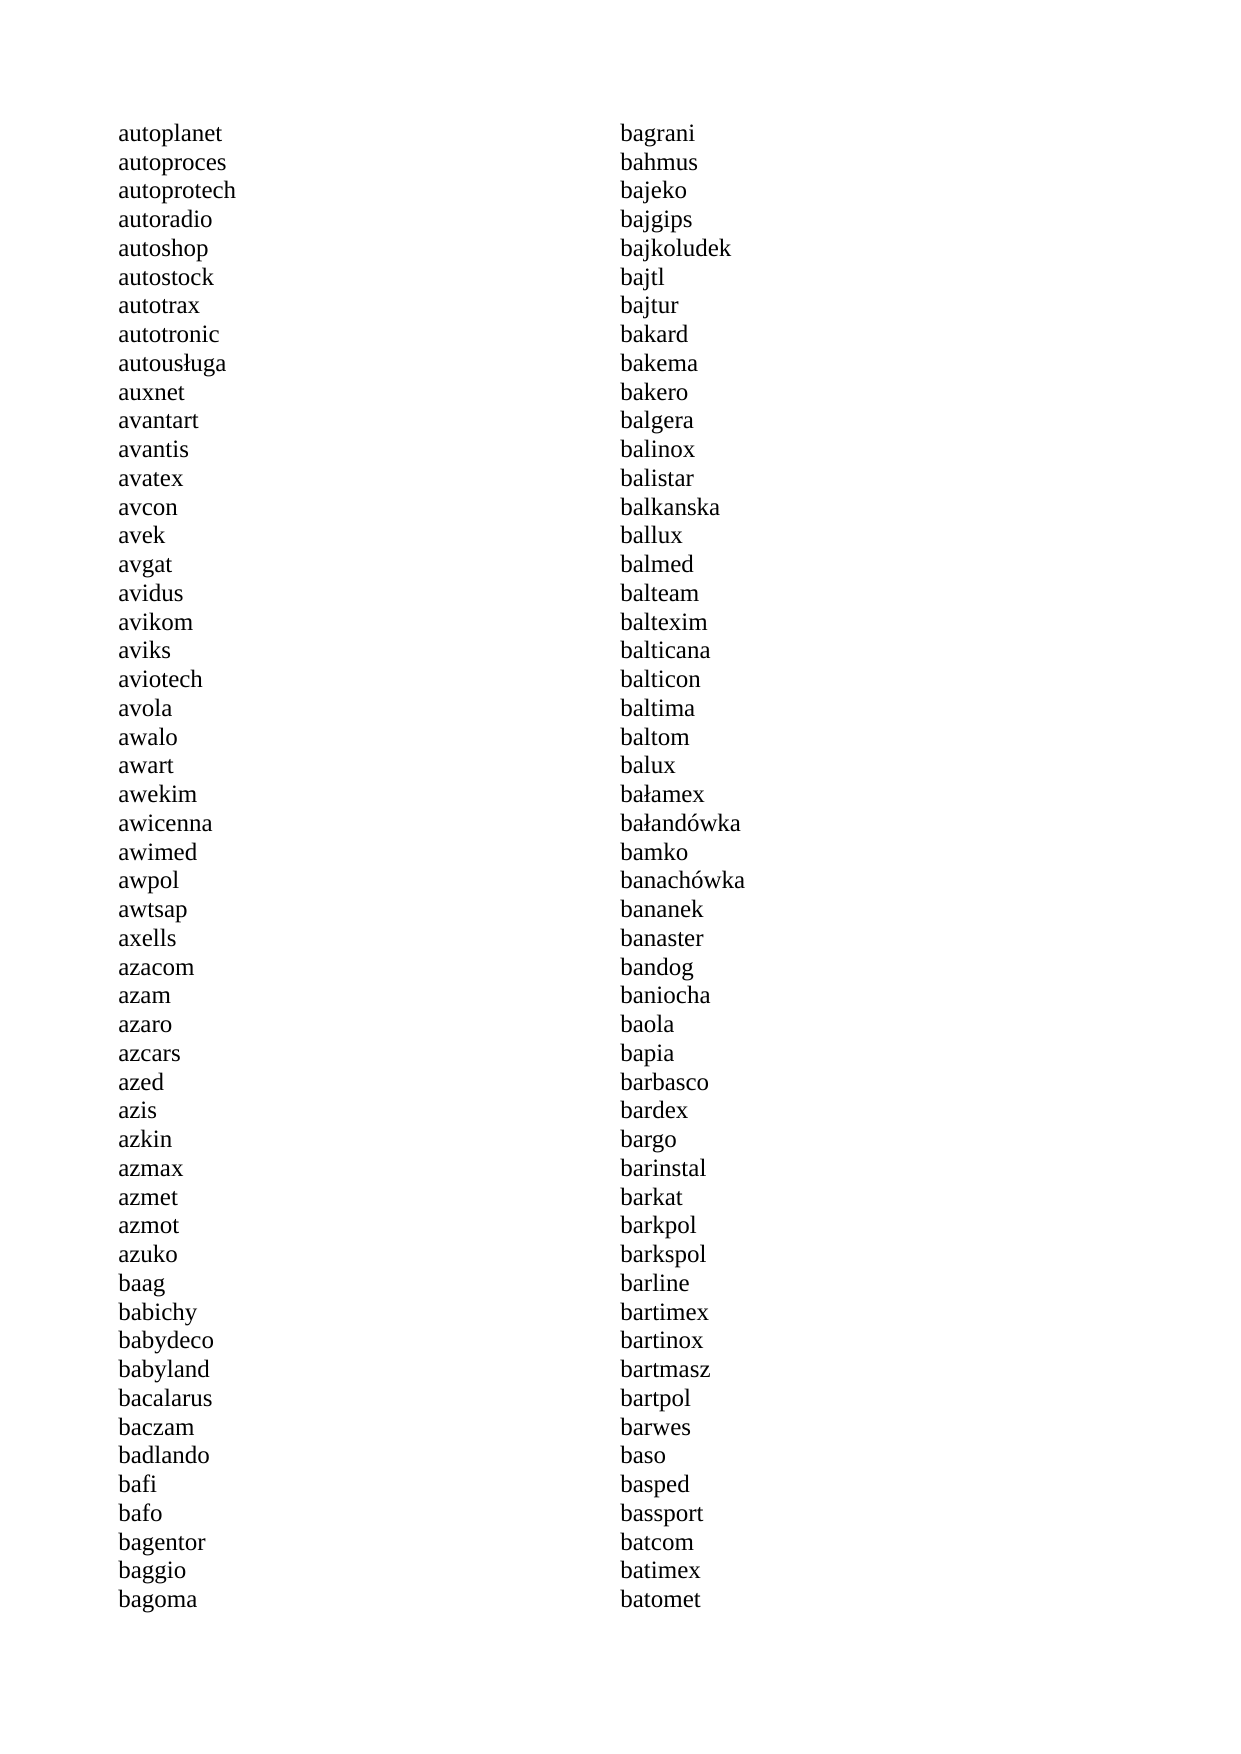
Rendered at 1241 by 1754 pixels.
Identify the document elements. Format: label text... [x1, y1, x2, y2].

text bananek [620, 894, 1122, 923]
text autoproces [118, 147, 620, 176]
text avikom [118, 607, 620, 636]
text baso [620, 1441, 1122, 1469]
text barbasco [620, 1067, 1122, 1096]
text auxnet [118, 377, 620, 406]
text bargo [620, 1124, 1122, 1153]
text awimed [118, 837, 620, 866]
text autotronic [118, 319, 620, 348]
text ballux [620, 521, 1122, 549]
text balinox [620, 434, 1122, 463]
text awekim [118, 779, 620, 808]
text baola [620, 1009, 1122, 1038]
text azam [118, 981, 620, 1009]
text avgat [118, 549, 620, 578]
text babichy [118, 1297, 620, 1326]
text batimex [620, 1556, 1122, 1584]
text avatex [118, 463, 620, 492]
text babydeco [118, 1326, 620, 1354]
text bajeko [620, 176, 1122, 204]
text bardex [620, 1096, 1122, 1124]
text basped [620, 1469, 1122, 1498]
text babyland [118, 1354, 620, 1383]
text axells [118, 923, 620, 952]
text batomet [620, 1584, 1122, 1613]
text bartinox [620, 1326, 1122, 1354]
text baltexim [620, 607, 1122, 636]
text bafo [118, 1498, 620, 1527]
text autoshop [118, 233, 620, 262]
text barkat [620, 1182, 1122, 1211]
text bajtl [620, 262, 1122, 291]
text autoradio [118, 204, 620, 233]
text autotrax [118, 291, 620, 319]
text bagentor [118, 1527, 620, 1556]
text bafi [118, 1469, 620, 1498]
text bartpol [620, 1383, 1122, 1412]
text bajkoludek [620, 233, 1122, 262]
text awart [118, 751, 620, 779]
text awpol [118, 866, 620, 894]
text balkanska [620, 492, 1122, 521]
text balteam [620, 578, 1122, 607]
text bakard [620, 319, 1122, 348]
text barkspol [620, 1239, 1122, 1268]
text bakema [620, 348, 1122, 377]
text azcars [118, 1038, 620, 1067]
text bandog [620, 952, 1122, 981]
text bajgips [620, 204, 1122, 233]
text autoprotech [118, 176, 620, 204]
text balgera [620, 406, 1122, 434]
text barwes [620, 1412, 1122, 1441]
text azis [118, 1096, 620, 1124]
text barkpol [620, 1211, 1122, 1239]
text bartimex [620, 1297, 1122, 1326]
text banachówka [620, 866, 1122, 894]
text baggio [118, 1556, 620, 1584]
text baczam [118, 1412, 620, 1441]
text azmax [118, 1153, 620, 1182]
text azkin [118, 1124, 620, 1153]
text avcon [118, 492, 620, 521]
text baltima [620, 693, 1122, 722]
text bagrani [620, 118, 1122, 147]
text autostock [118, 262, 620, 291]
text balticon [620, 664, 1122, 693]
text bakero [620, 377, 1122, 406]
text baniocha [620, 981, 1122, 1009]
text azaro [118, 1009, 620, 1038]
text azed [118, 1067, 620, 1096]
text baltom [620, 722, 1122, 751]
text avek [118, 521, 620, 549]
text bałandówka [620, 808, 1122, 837]
text avantis [118, 434, 620, 463]
text baag [118, 1268, 620, 1297]
text bajtur [620, 291, 1122, 319]
text balux [620, 751, 1122, 779]
text autousługa [118, 348, 620, 377]
text azmet [118, 1182, 620, 1211]
text azuko [118, 1239, 620, 1268]
text bagoma [118, 1584, 620, 1613]
text azmot [118, 1211, 620, 1239]
text bamko [620, 837, 1122, 866]
text autoplanet [118, 118, 620, 147]
text bacalarus [118, 1383, 620, 1412]
text awalo [118, 722, 620, 751]
text avantart [118, 406, 620, 434]
text awtsap [118, 894, 620, 923]
text azacom [118, 952, 620, 981]
text balistar [620, 463, 1122, 492]
text barinstal [620, 1153, 1122, 1182]
text balticana [620, 636, 1122, 664]
text banaster [620, 923, 1122, 952]
text bahmus [620, 147, 1122, 176]
text badlando [118, 1441, 620, 1469]
text bartmasz [620, 1354, 1122, 1383]
text bapia [620, 1038, 1122, 1067]
text aviotech [118, 664, 620, 693]
text barline [620, 1268, 1122, 1297]
text batcom [620, 1527, 1122, 1556]
text aviks [118, 636, 620, 664]
text avidus [118, 578, 620, 607]
text awicenna [118, 808, 620, 837]
text balmed [620, 549, 1122, 578]
text avola [118, 693, 620, 722]
text bassport [620, 1498, 1122, 1527]
text bałamex [620, 779, 1122, 808]
